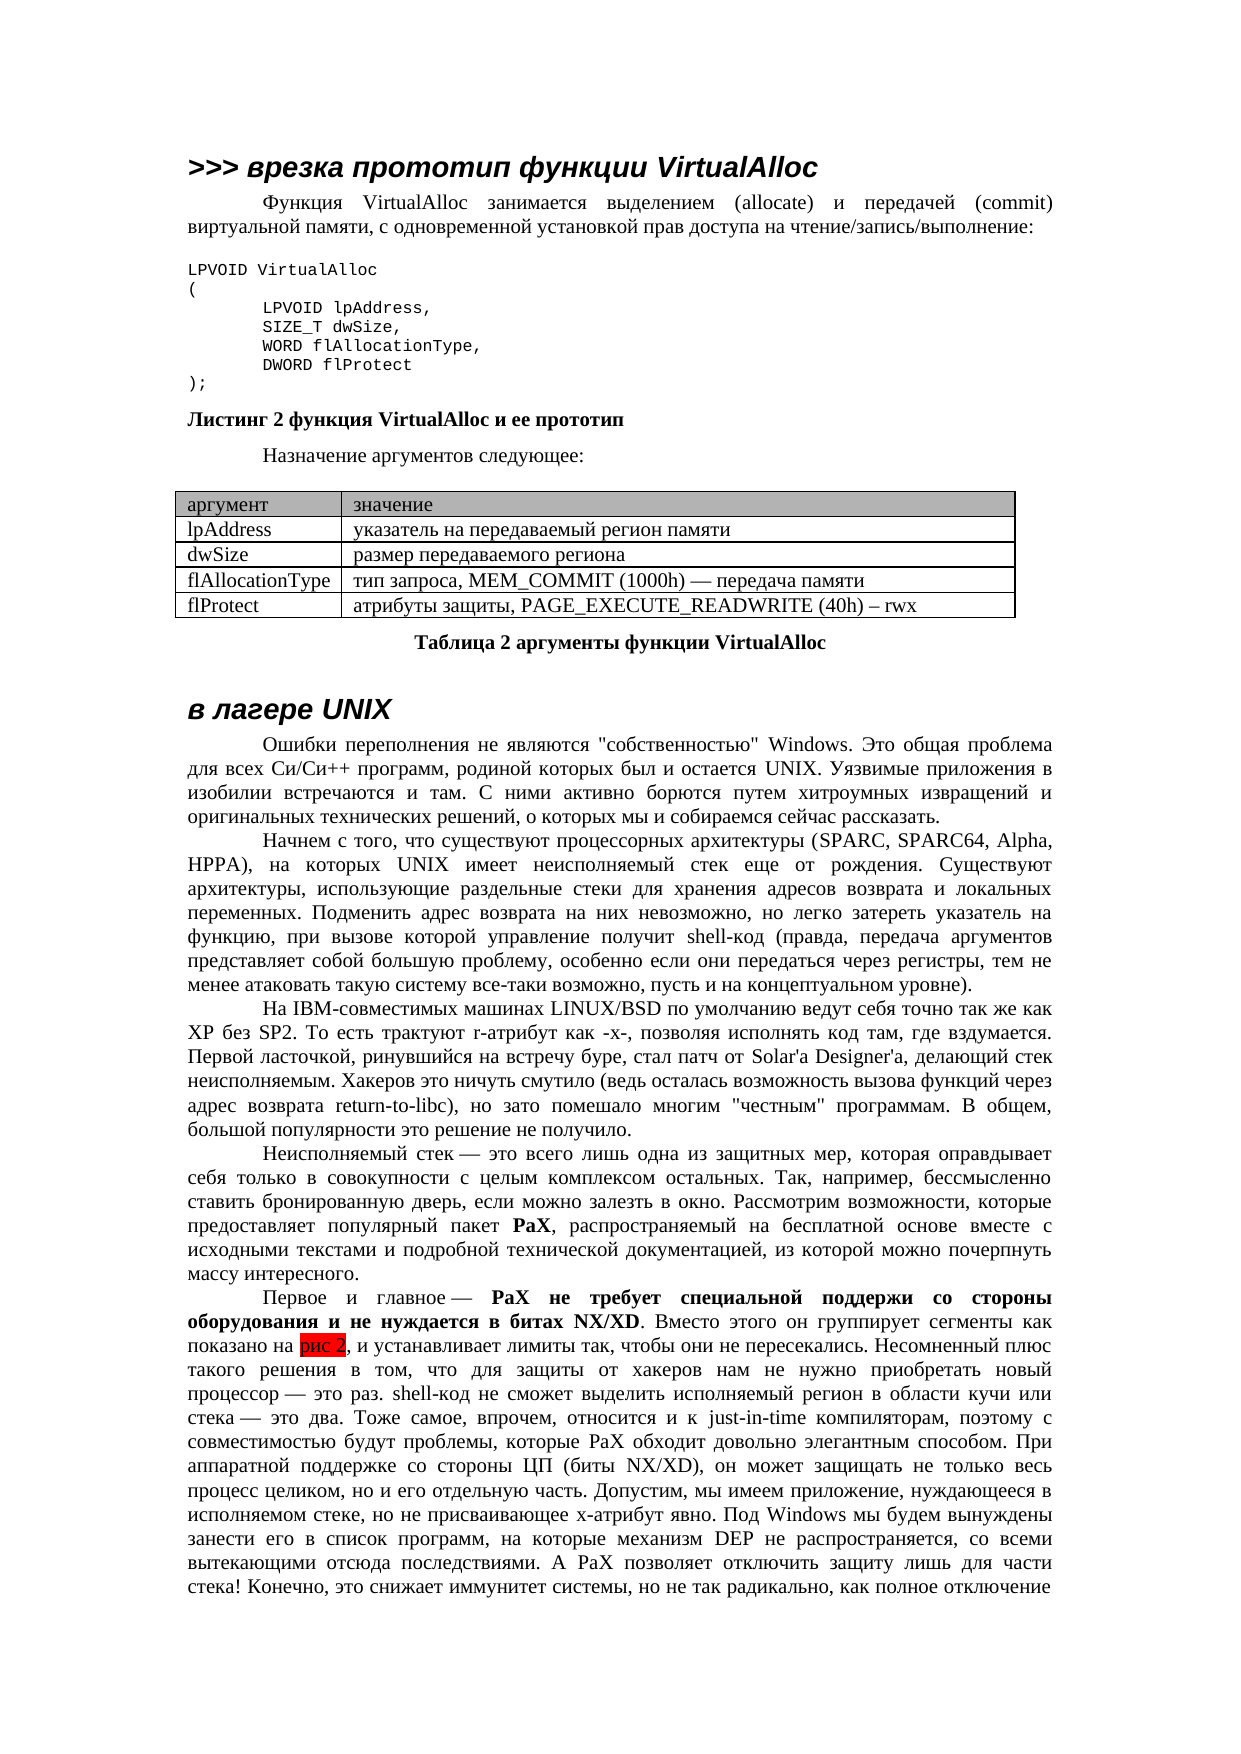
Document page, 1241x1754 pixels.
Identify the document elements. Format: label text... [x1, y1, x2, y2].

text На IBM-совместимых машинах LINUX/BSD по умолчанию ведут себя точно так же как XP без SP2. То есть трактуют r-атрибут как -x-, позволяя исполнять код там, где вздумается. Первой ласточкой, ринувшийся на встречу буре, стал патч от Solar'a Designer'а, делающий стек неисполняемым. Хакеров это ничуть смутило (ведь осталась возможность вызова функций через адрес возврата return-to-libc), но зато помешало многим "честным" программам. В общем, большой популярности это решение не получило. [187, 996, 1053, 1141]
table_cell dwSize [176, 543, 341, 566]
table_cell lpAddress [176, 517, 341, 541]
text Таблица 2 аргументы функции VirtualAlloc [187, 630, 1053, 654]
table_cell flProtect [176, 593, 341, 617]
text Первое и главное — PaX не требует специальной поддержи со стороны оборудования и не нуждается в битах NX/XD. Вместо этого он группирует сегменты как показано на рис 2, и устанавливает лимиты так, чтобы они не пересекались. Несомненный плюс такого решения в том, что для защиты от хакеров нам не нужно приобретать новый процессор — это раз. shell-код не сможет выделить исполняемый регион в области кучи или стека — это два. Тоже самое, впрочем, относится и к just-in-time компиляторам, поэтому с совместимостью будут проблемы, которые PaX обходит довольно элегантным способом. При аппаратной поддержке со стороны ЦП (биты NX/XD), он может защищать не только весь процесс целиком, но и его отдельную часть. Допустим, мы имеем приложение, нуждающееся в исполняемом стеке, но не присваивающее x-атрибут явно. Под Windows мы будем вынуждены занести его в список программ, на которые механизм DEP не распространяется, со всеми вытекающими отсюда последствиями. А PaX позволяет отключить защиту лишь для части стека! Конечно, это снижает иммунитет системы, но не так радикально, как полное отключение [187, 1285, 1053, 1598]
table_cell размер передаваемого региона [342, 543, 1014, 566]
text ); [187, 375, 1053, 394]
text Ошибки переполнения не являются "собственностью" Windows. Это общая проблема для всех Си/Си++ программ, родиной которых был и остается UNIX. Уязвимые приложения в изобилии встречаются и там. С ними активно борются путем хитроумных извращений и оригинальных технических решений, о которых мы и собираемся сейчас рассказать. [187, 732, 1053, 828]
text WORD flAllocationType, [187, 337, 1053, 356]
text Листинг 2 функция VirtualAlloc и ее прототип [187, 406, 1053, 431]
text SIZE_T dwSize, [187, 318, 1053, 337]
text LPVOID VirtualAlloc [187, 262, 1053, 281]
table_cell атрибуты защиты, PAGE_EXECUTE_READWRITE (40h) – rwx [342, 593, 1014, 617]
text Неисполняемый стек — это всего лишь одна из защитных мер, которая оправдывает себя только в совокупности с целым комплексом остальных. Так, например, бессмысленно ставить бронированную дверь, если можно залезть в окно. Рассмотрим возможности, которые предоставляет популярный пакет PaX, распространяемый на бесплатной основе вместе с исходными текстами и подробной технической документацией, из которой можно почерпнуть массу интересного. [187, 1141, 1053, 1285]
table_cell flAllocationType [176, 568, 341, 592]
text Назначение аргументов следующее: [187, 443, 1053, 467]
table_cell тип запроса, MEM_COMMIT (1000h) — передача памяти [342, 568, 1014, 592]
text Функция VirtualAlloc занимается выделением (allocate) и передачей (commit) виртуальной памяти, с одновременной установкой прав доступа на чтение/запись/выполнение: [187, 190, 1053, 238]
text ( [187, 281, 1053, 300]
subtitle >>> врезка прототип функции VirtualAlloc [187, 150, 1053, 183]
text LPVOID lpAddress, [187, 300, 1053, 318]
text DWORD flProtect [187, 356, 1053, 375]
table_header значение [342, 492, 1014, 516]
subtitle в лагере UNIX [187, 692, 1053, 725]
table_header аргумент [176, 492, 341, 516]
table_cell указатель на передаваемый регион памяти [342, 517, 1014, 541]
text Начнем с того, что существуют процессорных архитектуры (SPARC, SPARC64, Alpha, HPPA), на которых UNIX имеет неисполняемый стек еще от рождения. Существуют архитектуры, использующие раздельные стеки для хранения адресов возврата и локальных переменных. Подменить адрес возврата на них невозможно, но легко затереть указатель на функцию, при вызове которой управление получит shell-код (правда, передача аргументов представляет собой большую проблему, особенно если они передаться через регистры, тем не менее атаковать такую систему все-таки возможно, пусть и на концептуальном уровне). [187, 828, 1053, 996]
